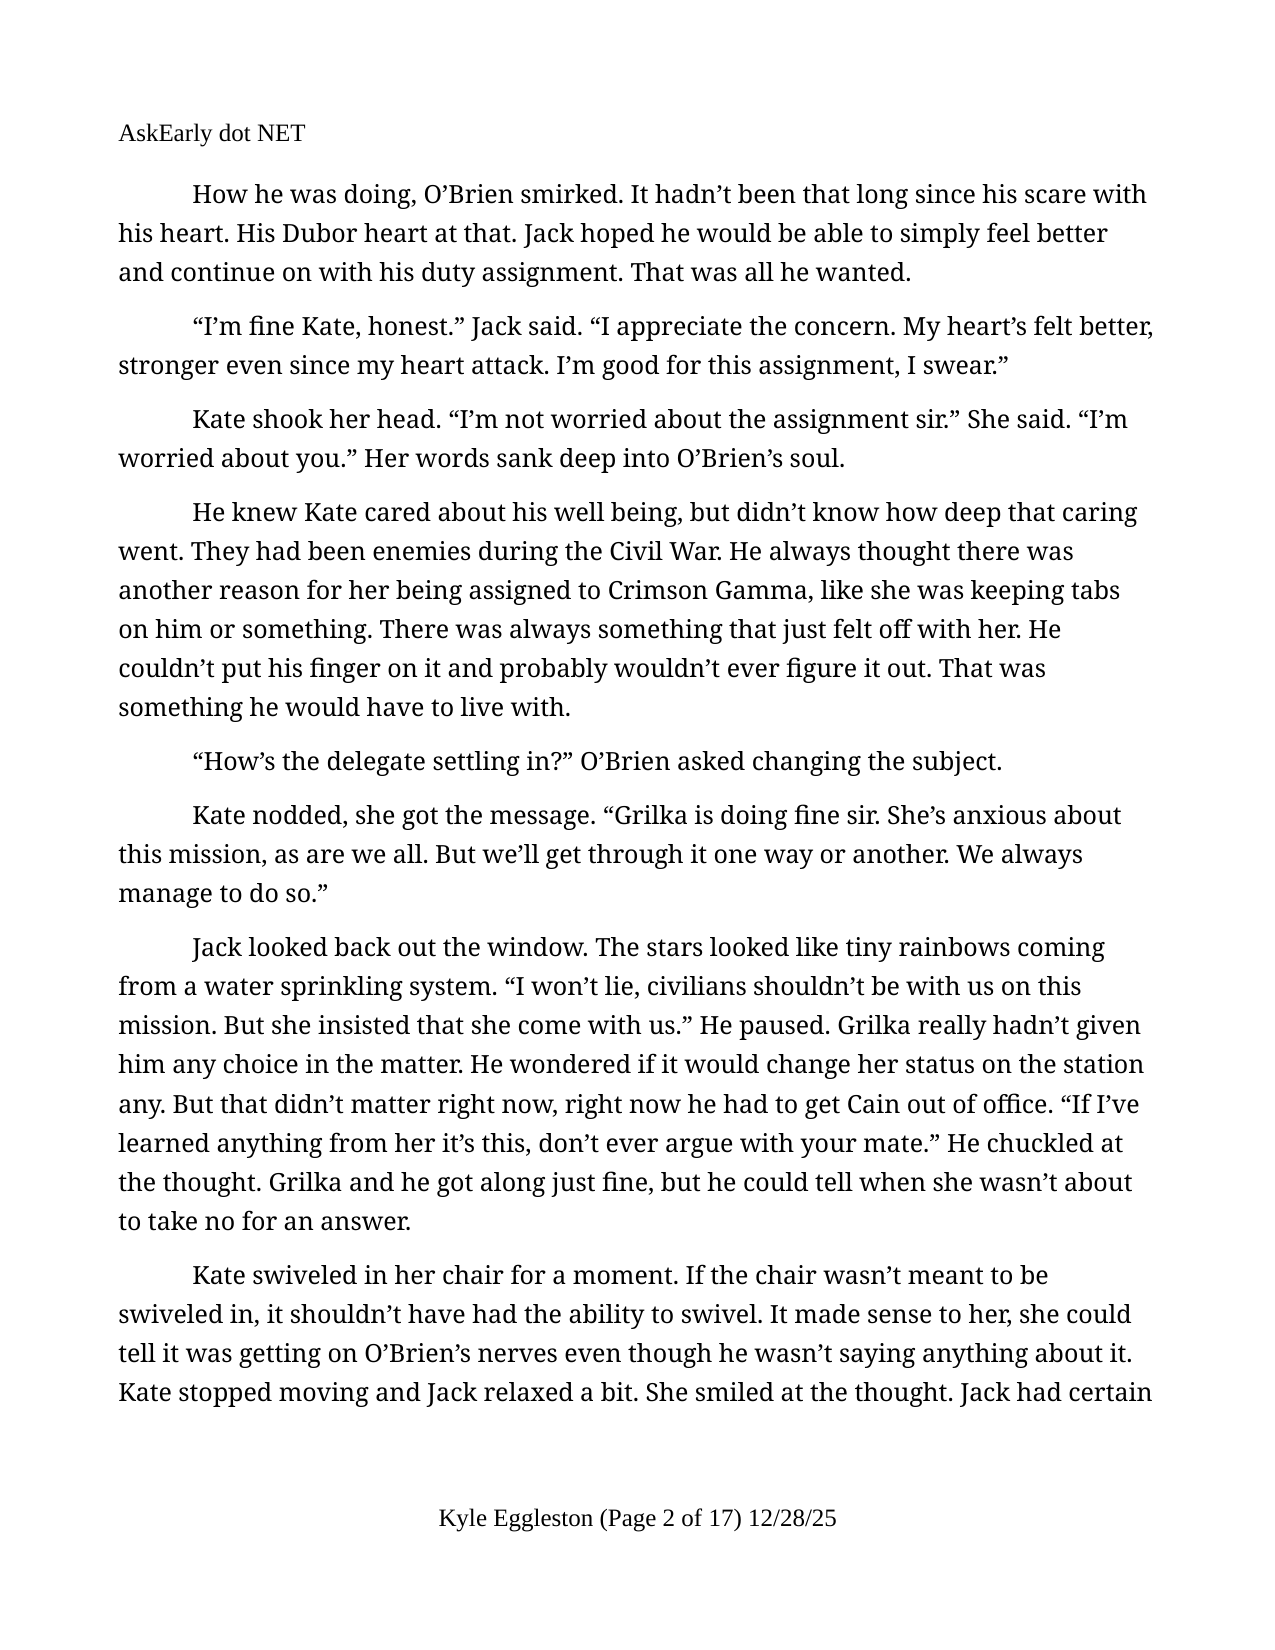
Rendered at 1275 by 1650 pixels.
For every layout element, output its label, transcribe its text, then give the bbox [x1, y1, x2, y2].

text Jack looked back out the window. The stars looked like tiny rainbows coming from a water sprinkling system. “I won’t lie, civilians shouldn’t be with us on this mission. But she insisted that she come with us.” He paused. Grilka really hadn’t given him any choice in the matter. He wondered if it would change her status on the station any. But that didn’t matter right now, right now he had to get Cain out of office. “If I’ve learned anything from her it’s this, don’t ever argue with your mate.” He chuckled at the thought. Grilka and he got along just fine, but he could tell when she wasn’t about to take no for an answer. [118, 930, 1157, 1238]
text Kate nodded, she got the message. “Grilka is doing fine sir. She’s anxious about this mission, as are we all. But we’ll get through it one way or another. We always manage to do so.” [118, 798, 1157, 910]
text Kate swiveled in her chair for a moment. If the chair wasn’t meant to be swiveled in, it shouldn’t have had the ability to swivel. It made sense to her, she could tell it was getting on O’Brien’s nerves even though he wasn’t saying anything about it. Kate stopped moving and Jack relaxed a bit. She smiled at the thought. Jack had certain [118, 1258, 1157, 1409]
text “I’m fine Kate, honest.” Jack said. “I appreciate the concern. My heart’s felt better, stronger even since my heart attack. I’m good for this assignment, I swear.” [118, 308, 1157, 382]
text He knew Kate cared about his well being, but didn’t know how deep that caring went. They had been enemies during the Civil War. He always thought there was another reason for her being assigned to Crimson Gamma, like she was keeping tabs on him or something. There was always something that just felt off with her. He couldn’t put his finger on it and probably wouldn’t ever figure it out. That was something he would have to live with. [118, 494, 1157, 724]
text How he was doing, O’Brien smirked. It hadn’t been that long since his scare with his heart. His Dubor heart at that. Jack hoped he would be able to simply feel better and continue on with his duty assignment. That was all he wanted. [118, 176, 1157, 289]
text Kate shook her head. “I’m not worried about the assignment sir.” She said. “I’m worried about you.” Her words sank deep into O’Brien’s soul. [118, 401, 1157, 474]
text “How’s the delegate settling in?” O’Brien asked changing the subject. [118, 744, 1157, 778]
